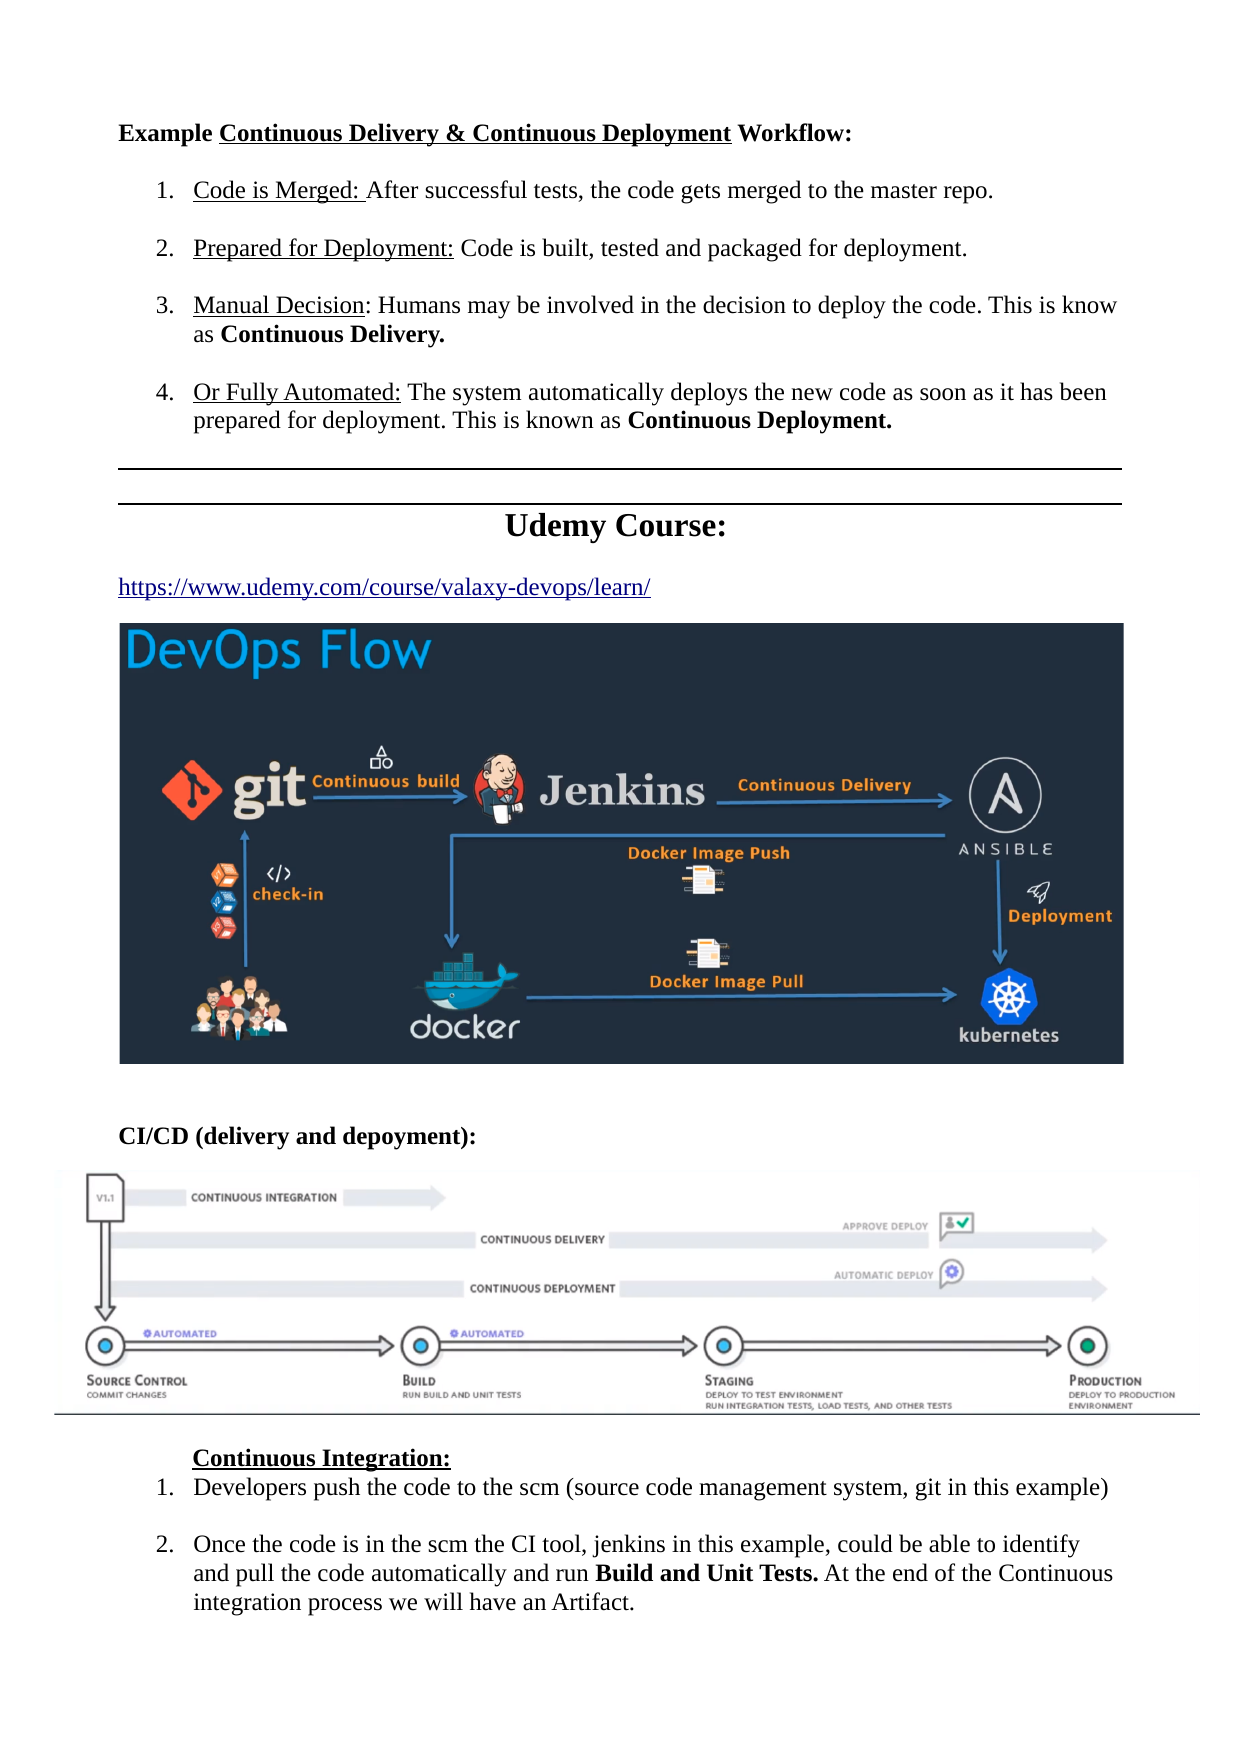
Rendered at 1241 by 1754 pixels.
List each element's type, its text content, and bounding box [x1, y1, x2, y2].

list Once the code is in the scm the CI tool, jenkins in this example, could be able to identify and pull the code automatically and run Build and Unit Tests. At the end of the Continuous integration process we will have an Artifact. [156, 1529, 1122, 1616]
text Example Continuous Delivery & Continuous Deployment Workflow: [118, 118, 1122, 147]
picture [119, 623, 1124, 1064]
picture [54, 1170, 1200, 1415]
text Continuous Integration: [118, 1443, 1122, 1472]
text Udemy Course: [118, 505, 1122, 543]
list Or Fully Automated: The system automatically deploys the new code as soon as it has been prepared for deployment. This is known as Continuous Deployment. [156, 377, 1122, 434]
text https://www.udemy.com/course/valaxy-devops/learn/ [118, 572, 1122, 601]
list Code is Merged: After successful tests, the code gets merged to the master repo. [156, 176, 1122, 204]
list Prepared for Deployment: Code is built, tested and packaged for deployment. [156, 233, 1122, 262]
text CI/CD (delivery and depoyment): [118, 1121, 1122, 1150]
list Manual Decision: Humans may be involved in the decision to deploy the code. This is know as Continuous Delivery. [156, 291, 1122, 348]
list Developers push the code to the scm (source code management system, git in this example) [156, 1472, 1122, 1501]
